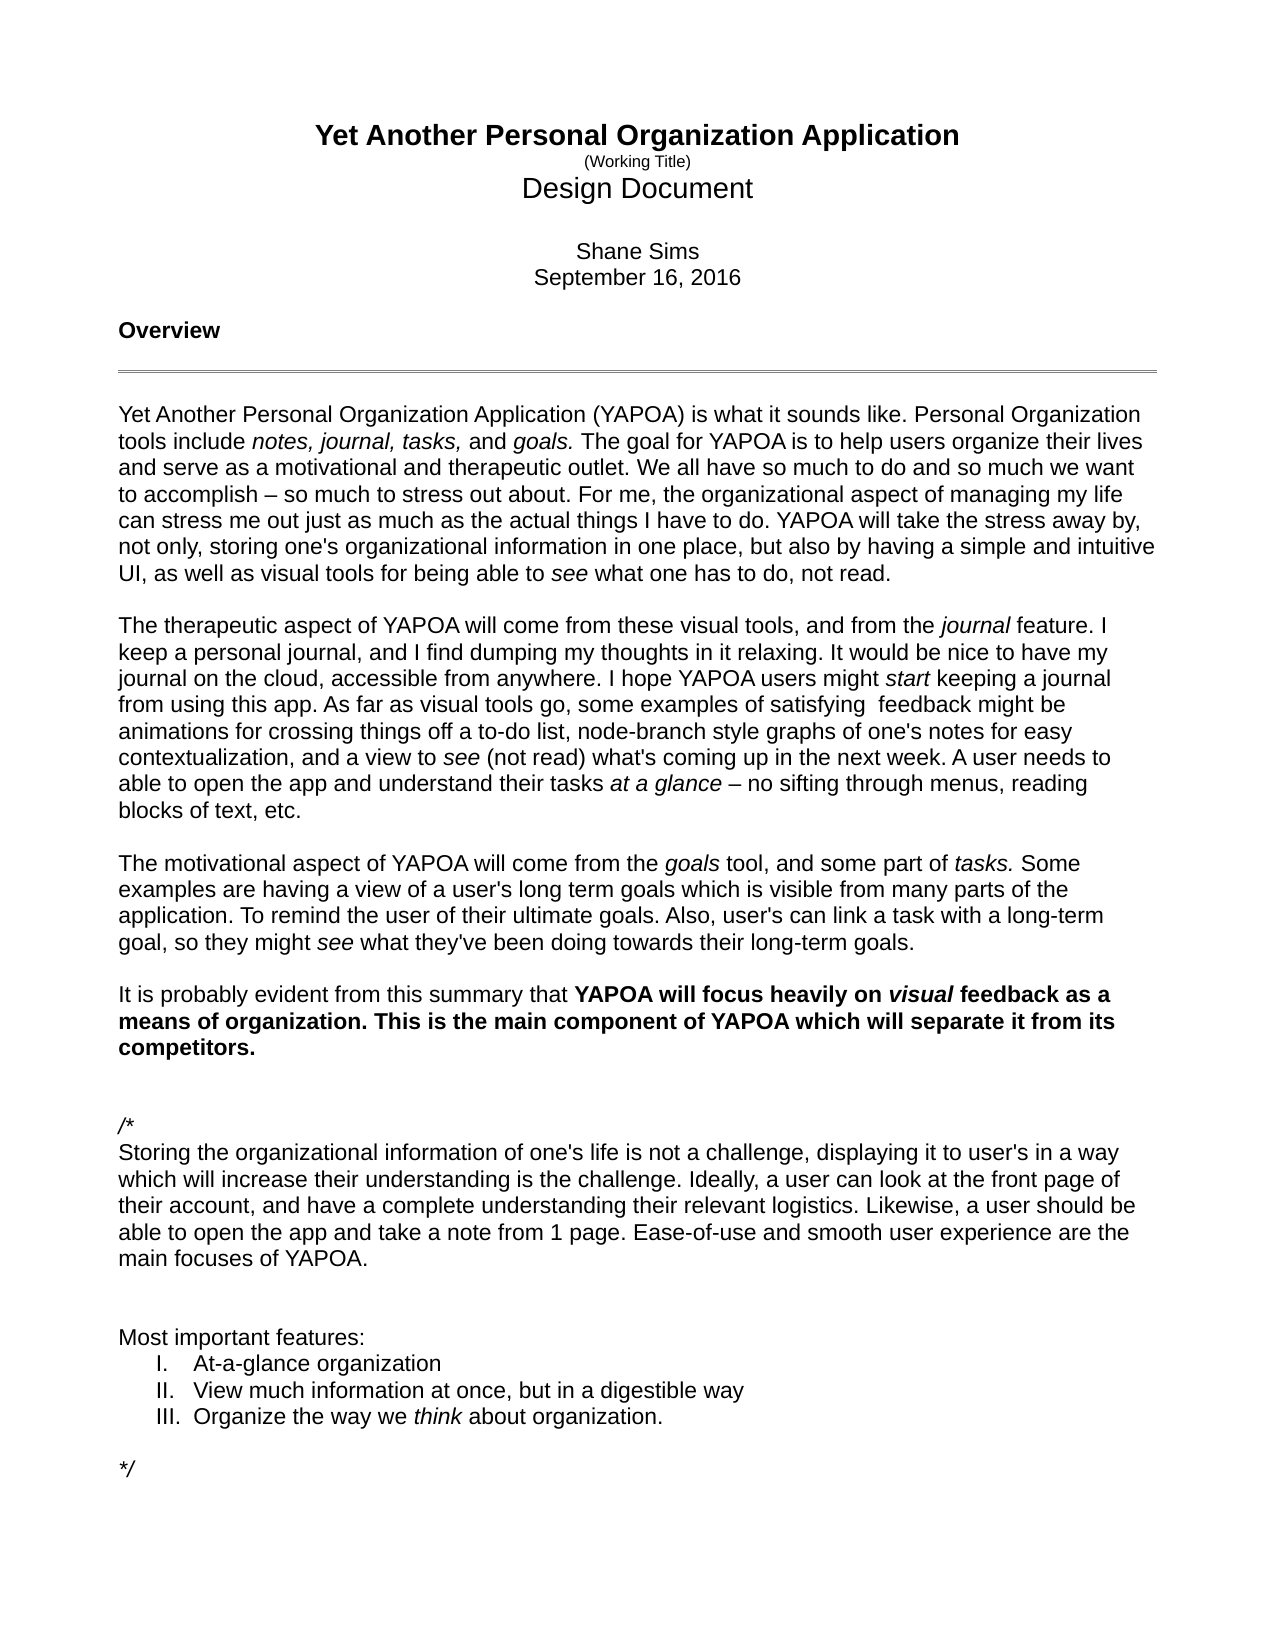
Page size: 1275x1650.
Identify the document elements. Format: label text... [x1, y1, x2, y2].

text Yet Another Personal Organization Application (YAPOA) is what it sounds like. Personal Organization tools include notes, journal, tasks, and goals. The goal for YAPOA is to help users organize their lives and serve as a motivational and therapeutic outlet. We all have so much to do and so much we want to accomplish – so much to stress out about. For me, the organizational aspect of managing my life can stress me out just as much as the actual things I have to do. YAPOA will take the stress away by, not only, storing one's organizational information in one place, but also by having a simple and intuitive UI, as well as visual tools for being able to see what one has to do, not read. [118, 401, 1157, 586]
text Most important features: [118, 1324, 1157, 1350]
text (Working Title) [118, 152, 1157, 171]
text /* [118, 1113, 1157, 1139]
text Design Document [118, 171, 1157, 204]
text It is probably evident from this summary that YAPOA will focus heavily on visual feedback as a means of organization. This is the main component of YAPOA which will separate it from its competitors. [118, 981, 1157, 1060]
text September 16, 2016 [118, 264, 1157, 291]
text */ [118, 1456, 1157, 1482]
list View much information at once, but in a digestible way [156, 1377, 1157, 1403]
text Overview [118, 317, 1157, 343]
list Organize the way we think about organization. [156, 1403, 1157, 1429]
text The motivational aspect of YAPOA will come from the goals tool, and some part of tasks. Some examples are having a view of a user's long term goals which is visible from many parts of the application. To remind the user of their ultimate goals. Also, user's can link a task with a long-term goal, so they might see what they've been doing towards their long-term goals. [118, 849, 1157, 955]
text Shane Sims [118, 238, 1157, 264]
text The therapeutic aspect of YAPOA will come from these visual tools, and from the journal feature. I keep a personal journal, and I find dumping my thoughts in it relaxing. It would be nice to have my journal on the cloud, accessible from anywhere. I hope YAPOA users might start keeping a journal from using this app. As far as visual tools go, some examples of satisfying feedback might be animations for crossing things off a to-do list, node-branch style graphs of one's notes for easy contextualization, and a view to see (not read) what's coming up in the next week. A user needs to able to open the app and understand their tasks at a glance – no sifting through menus, reading blocks of text, etc. [118, 612, 1157, 823]
text Yet Another Personal Organization Application [118, 118, 1157, 152]
list At-a-glance organization [156, 1350, 1157, 1377]
text Storing the organizational information of one's life is not a challenge, displaying it to user's in a way which will increase their understanding is the challenge. Ideally, a user can look at the front page of their account, and have a complete understanding their relevant logistics. Likewise, a user should be able to open the app and take a note from 1 page. Ease-of-use and smooth user experience are the main focuses of YAPOA. [118, 1139, 1157, 1271]
